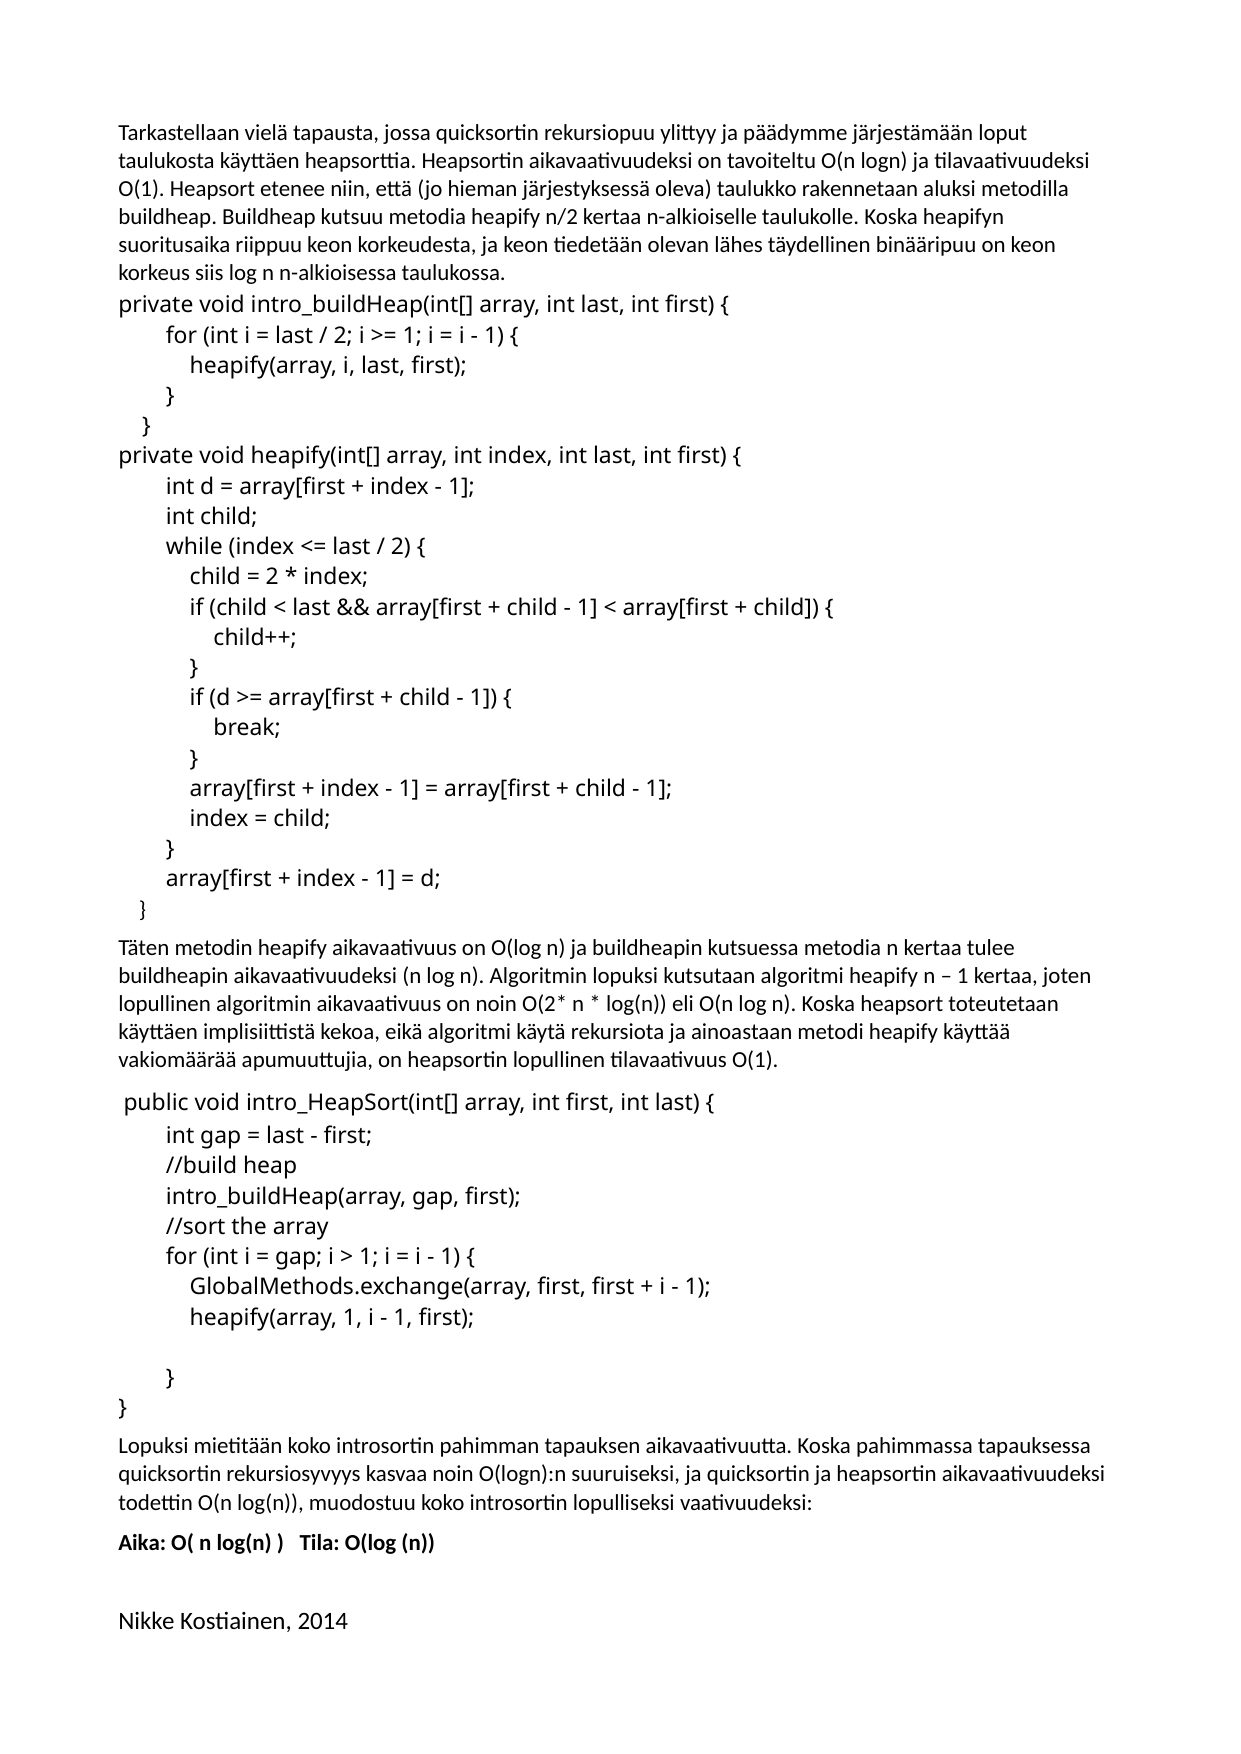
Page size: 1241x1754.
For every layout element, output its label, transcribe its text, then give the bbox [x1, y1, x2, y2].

text Täten metodin heapify aikavaativuus on O(log n) ja buildheapin kutsuessa metodia n kertaa tulee buildheapin aikavaativuudeksi (n log n). Algoritmin lopuksi kutsutaan algoritmi heapify n – 1 kertaa, joten lopullinen algoritmin aikavaativuus on noin O(2* n * log(n)) eli O(n log n). Koska heapsort toteutetaan käyttäen implisiittistä kekoa, eikä algoritmi käytä rekursiota ja ainoastaan metodi heapify käyttää vakiomäärää apumuuttujia, on heapsortin lopullinen tilavaativuus O(1). [118, 933, 1122, 1073]
text for (int i = gap; i > 1; i = i - 1) { [469, 1250, 1122, 1268]
text break; [118, 722, 1122, 739]
text } [167, 842, 1122, 860]
text for (int i = gap; i > 1; i = i - 1) { [206, 1250, 457, 1268]
text if (child < last && array[first + child - 1] < array[first + child]) { [827, 601, 1122, 618]
text Tarkastellaan vielä tapausta, jossa quicksortin rekursiopuu ylittyy ja päädymme järjestämään loput taulukosta käyttäen heapsorttia. Heapsortin aikavaativuudeksi on tavoiteltu O(n logn) ja tilavaativuudeksi O(1). Heapsort etenee niin, että (jo hieman järjestyksessä oleva) taulukko rakennetaan aluksi metodilla buildheap. Buildheap kutsuu metodia heapify n/2 kertaa n-alkioiselle taulukolle. Koska heapifyn suoritusaika riippuu keon korkeudesta, ja keon tiedetään olevan lähes täydellinen binääripuu on keon korkeus siis log n n-alkioisessa taulukossa. [118, 118, 1122, 286]
text Lopuksi mietitään koko introsortin pahimman tapauksen aikavaativuutta. Koska pahimmassa tapauksessa quicksortin rekursiosyvyys kasvaa noin O(logn):n suuruiseksi, ja quicksortin ja heapsortin aikavaativuudeksi todettin O(n log(n)), muodostuu koko introsortin lopulliseksi vaativuudeksi: [118, 1432, 1122, 1516]
text array[first + index - 1] = d; [225, 873, 391, 890]
text private void intro_buildHeap(int[] array, int last, int first) { [122, 299, 416, 316]
text } [118, 752, 194, 769]
text for (int i = gap; i > 1; i = i - 1) { [118, 1250, 207, 1268]
text Aika: O( n log(n) ) Tila: O(log (n)) [118, 1528, 1122, 1556]
text intro_buildHeap(array, gap, first); [118, 1190, 342, 1208]
text GlobalMethods.exchange(array, first, first + i - 1); [466, 1281, 701, 1298]
text if (d >= array[first + child - 1]) { [118, 691, 213, 709]
text //build heap [118, 1160, 290, 1177]
text private void heapify(int[] array, int index, int last, int first) { [379, 450, 723, 467]
text if (child < last && array[first + child - 1] < array[first + child]) { [435, 601, 594, 618]
text for (int i = last / 2; i >= 1; i = i - 1) { [206, 329, 501, 347]
text intro_buildHeap(array, gap, first); [341, 1190, 511, 1208]
text if (d >= array[first + child - 1]) { [506, 691, 1122, 709]
text heapify(array, i, last, first); [118, 359, 262, 377]
text if (child < last && array[first + child - 1] < array[first + child]) { [212, 601, 433, 618]
text array[first + index - 1] = array[first + child - 1]; [503, 782, 662, 800]
text } [167, 389, 1122, 407]
text //sort the array [118, 1220, 1122, 1238]
text } [191, 661, 1122, 679]
text private void heapify(int[] array, int index, int last, int first) { [735, 450, 1122, 467]
text } [118, 842, 170, 860]
text array[first + index - 1] = array[first + child - 1]; [664, 782, 1122, 800]
text private void intro_buildHeap(int[] array, int last, int first) { [723, 299, 1122, 316]
text array[first + index - 1] = array[first + child - 1]; [249, 782, 415, 800]
text while (index <= last / 2) { [231, 540, 407, 558]
text } [118, 661, 194, 679]
text heapify(array, 1, i - 1, first); [464, 1311, 1122, 1328]
text } [167, 1371, 1122, 1389]
text if (d >= array[first + child - 1]) { [328, 691, 486, 709]
text array[first + index - 1] = d; [393, 873, 1122, 890]
text } [193, 752, 1122, 769]
text } [118, 1371, 170, 1389]
text int gap = last - first; [118, 1129, 1122, 1147]
text heapify(array, 1, i - 1, first); [272, 1311, 465, 1328]
text array[first + index - 1] = array[first + child - 1]; [417, 782, 501, 800]
text if (d >= array[first + child - 1]) { [212, 691, 326, 709]
text while (index <= last / 2) { [419, 540, 1122, 558]
text int child; [118, 510, 1122, 528]
text heapify(array, i, last, first); [272, 359, 457, 377]
text int d = array[first + index - 1]; [299, 480, 465, 498]
text heapify(array, i, last, first); [456, 359, 1122, 377]
text int d = array[first + index - 1]; [467, 480, 1122, 498]
text array[first + index - 1] = d; [118, 873, 223, 890]
text private void intro_buildHeap(int[] array, int last, int first) { [471, 299, 711, 316]
text for (int i = last / 2; i >= 1; i = i - 1) { [512, 329, 1122, 347]
text } [144, 419, 1122, 437]
text index = child; [118, 812, 1122, 830]
text child = 2 * index; [118, 571, 1122, 588]
text } [118, 1401, 123, 1419]
text //build heap [287, 1160, 1122, 1177]
text for (int i = last / 2; i >= 1; i = i - 1) { [118, 329, 207, 347]
text GlobalMethods.exchange(array, first, first + i - 1); [118, 1281, 446, 1298]
text private void heapify(int[] array, int index, int last, int first) { [122, 450, 297, 467]
text } [118, 903, 1122, 921]
text GlobalMethods.exchange(array, first, first + i - 1); [700, 1281, 1122, 1298]
text heapify(array, 1, i - 1, first); [118, 1311, 262, 1328]
text intro_buildHeap(array, gap, first); [510, 1190, 1122, 1208]
text int d = array[first + index - 1]; [118, 480, 297, 498]
text public void intro_HeapSort(int[] array, int first, int last) { [118, 1086, 1122, 1117]
text if (child < last && array[first + child - 1] < array[first + child]) { [118, 601, 212, 618]
text while (index <= last / 2) { [118, 540, 232, 558]
text if (child < last && array[first + child - 1] < array[first + child]) { [682, 601, 808, 618]
text } [118, 419, 147, 437]
text } [118, 389, 170, 407]
text } [120, 1401, 1122, 1419]
text array[first + index - 1] = array[first + child - 1]; [118, 782, 247, 800]
text child++; [118, 631, 1122, 649]
text if (child < last && array[first + child - 1] < array[first + child]) { [596, 601, 680, 618]
